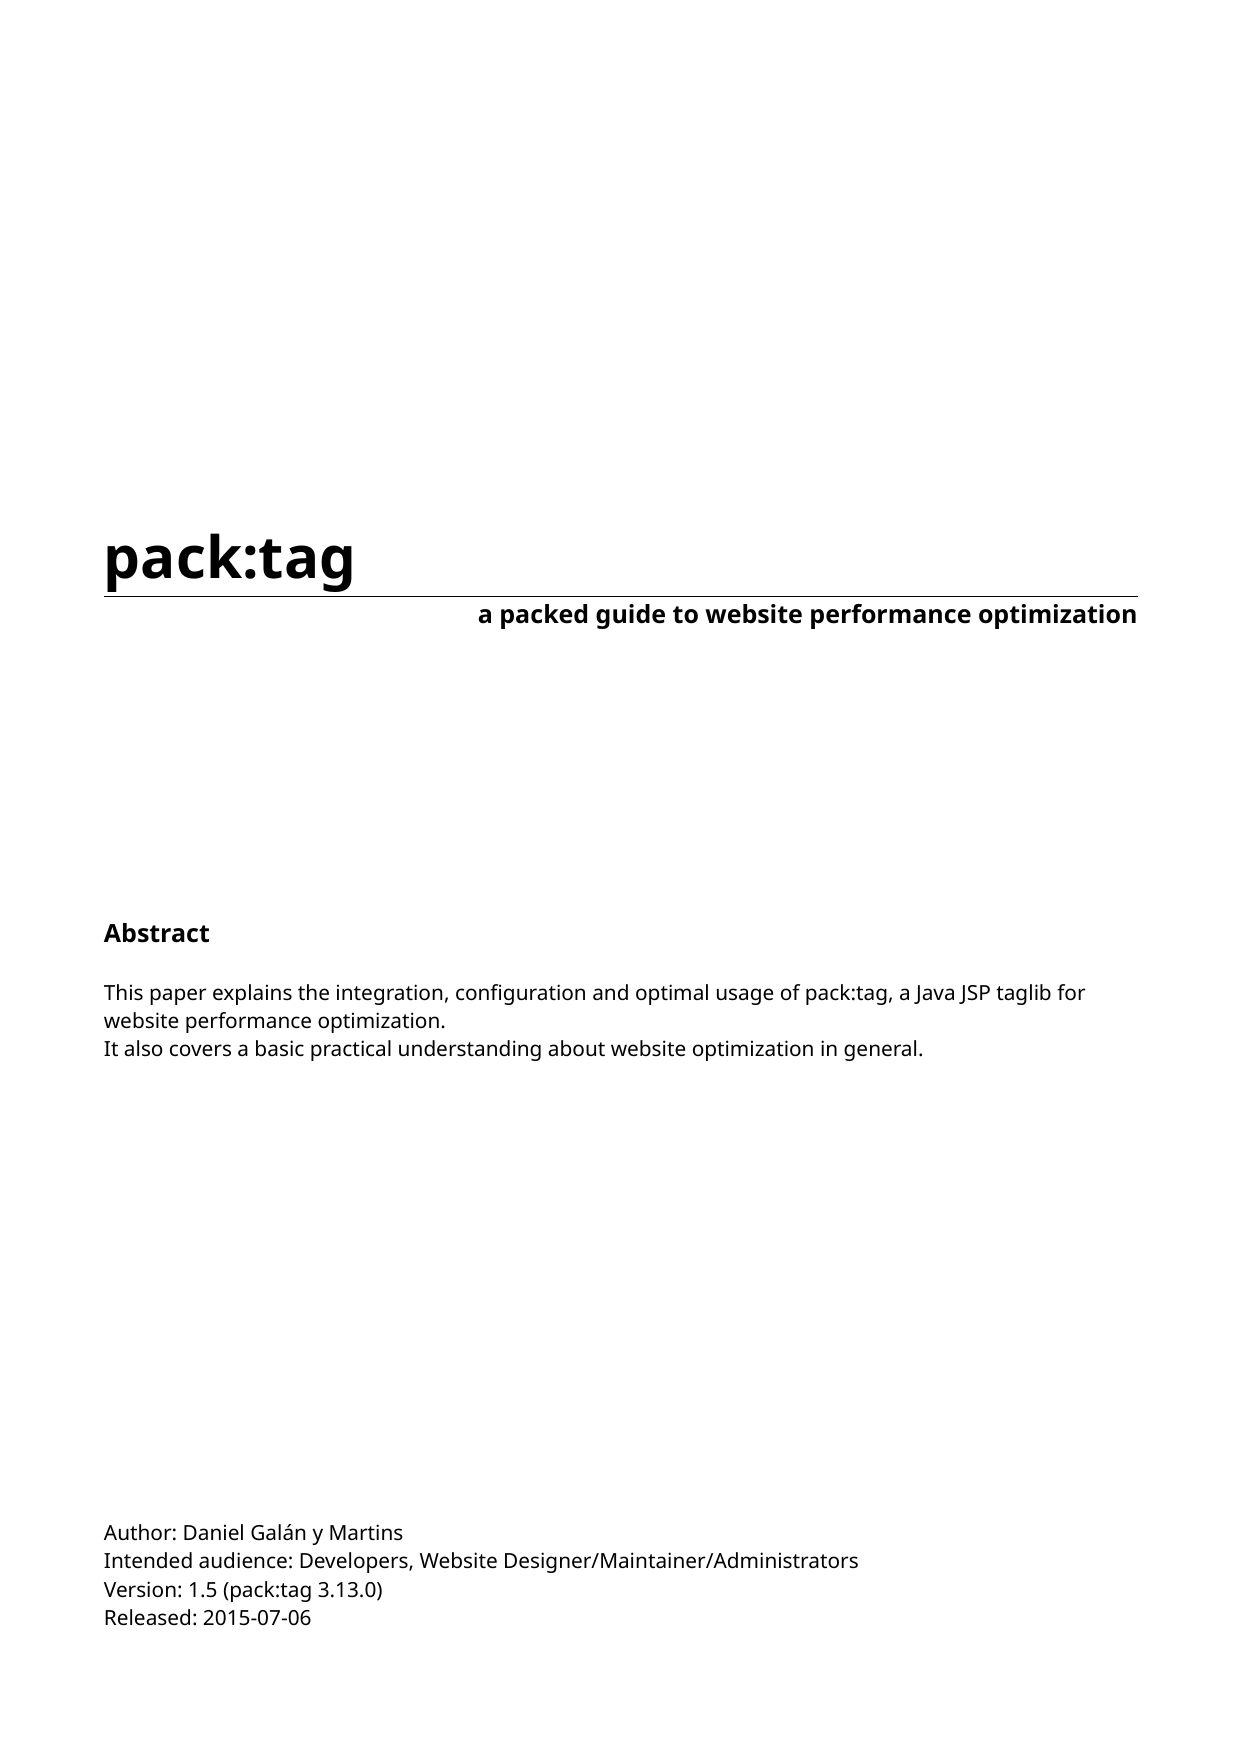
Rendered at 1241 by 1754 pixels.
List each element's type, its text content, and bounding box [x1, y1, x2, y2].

text pack:tag [104, 516, 1138, 596]
text Released: 2015-07-06 [104, 1603, 1138, 1632]
text Version: 1.5 (pack:tag 3.13.0) [104, 1575, 1138, 1603]
text Author: Daniel Galán y Martins [104, 1518, 1138, 1546]
text a packed guide to website performance optimization [104, 597, 1138, 631]
text Intended audience: Developers, Website Designer/Maintainer/Administrators [104, 1546, 1138, 1575]
text Abstract [104, 915, 1138, 949]
text It also covers a basic practical understanding about website optimization in general. [104, 1034, 1138, 1063]
text This paper explains the integration, configuration and optimal usage of pack:tag, a Java JSP taglib for website performance optimization. [104, 978, 1138, 1034]
